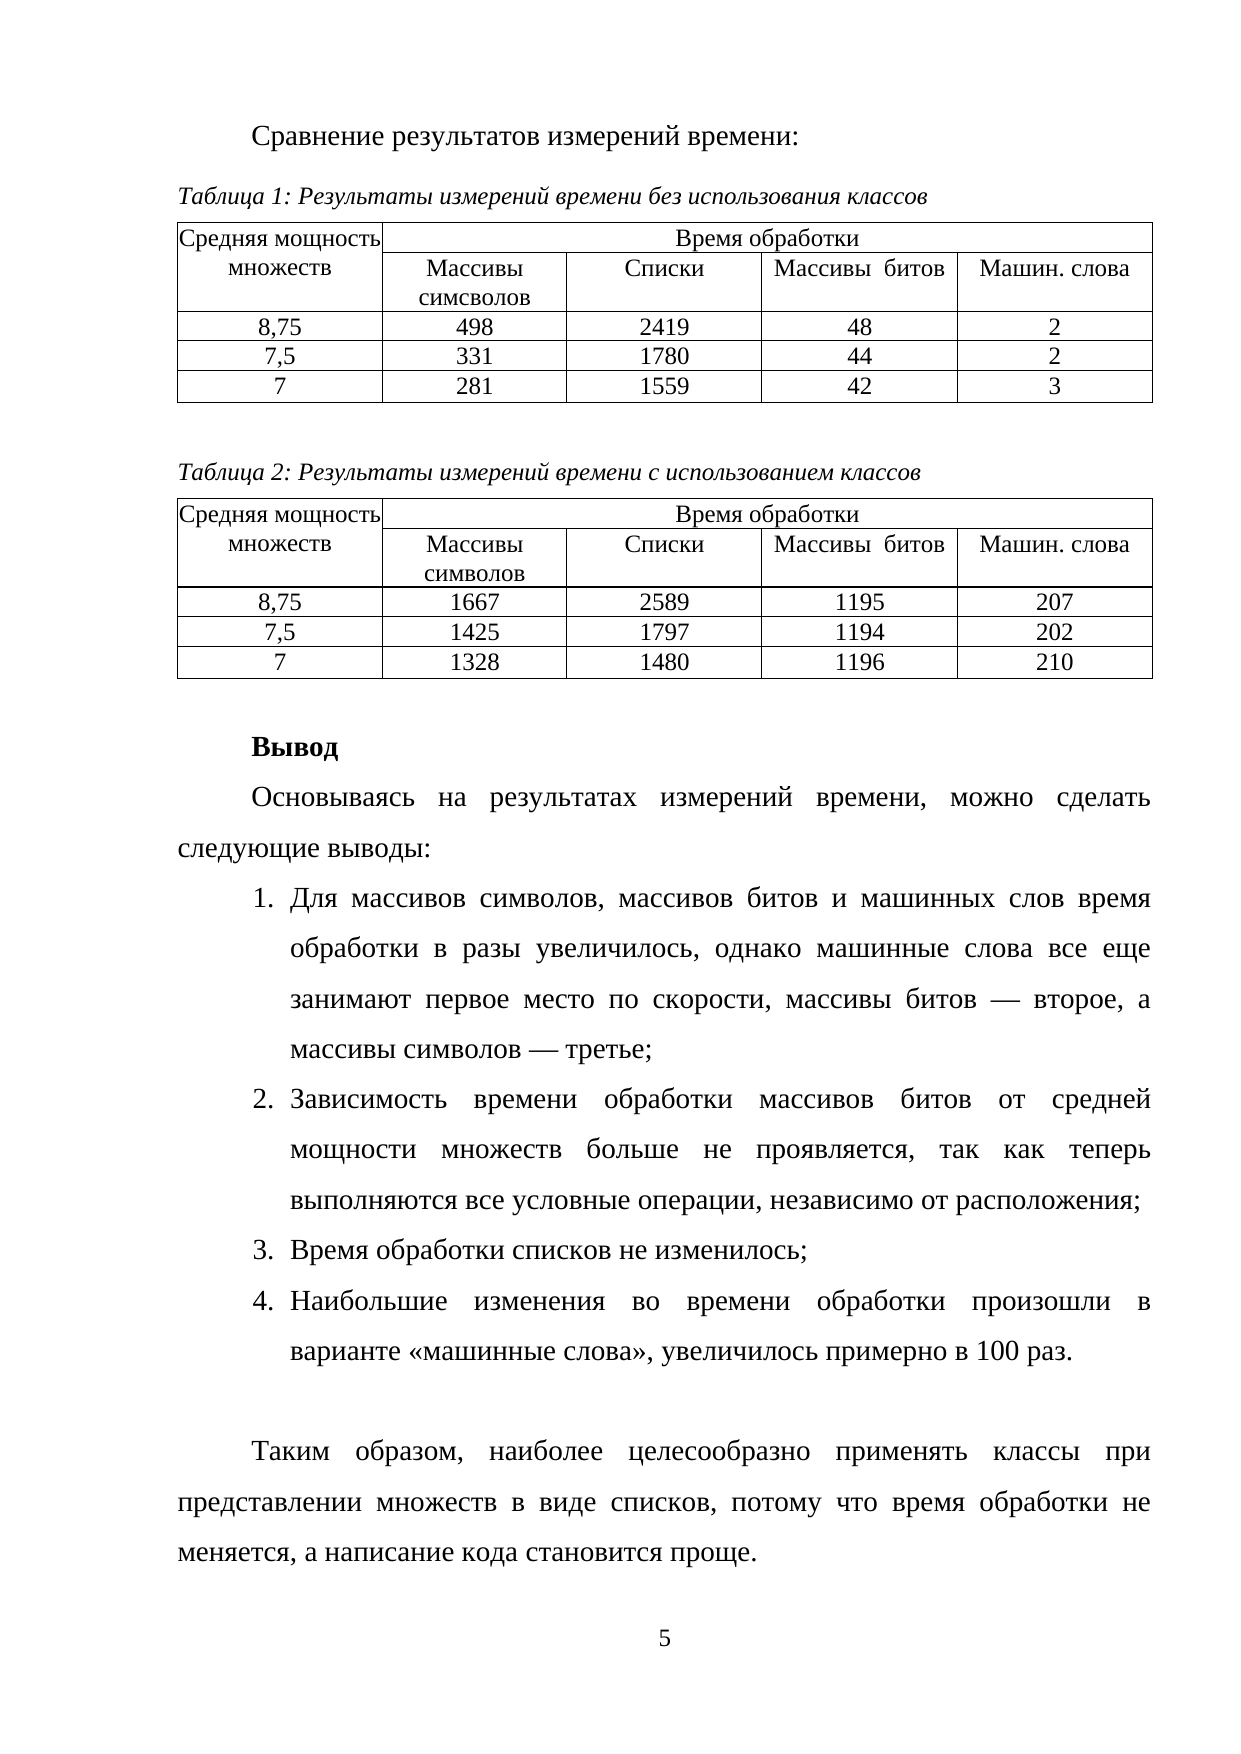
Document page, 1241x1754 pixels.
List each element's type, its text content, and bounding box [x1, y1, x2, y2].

table_cell 1667 [383, 588, 566, 616]
list Время обработки списков не изменилось; [252, 1232, 1152, 1266]
text Таблица 1: Результаты измерений времени без использования классов [177, 181, 1152, 210]
table_header Средняя мощность множеств [178, 223, 382, 311]
table_cell 3 [958, 371, 1152, 402]
table_cell 7,5 [178, 341, 382, 370]
table_cell Машин. слова [958, 529, 1152, 586]
table_cell 207 [958, 588, 1152, 616]
list Наибольшие изменения во времени обработки произошли в варианте «машинные слова», увеличилось примерно в 100 раз. [252, 1283, 1152, 1366]
table_header Средняя мощность множеств [178, 499, 382, 586]
table_cell 2 [958, 341, 1152, 370]
table_cell 210 [958, 647, 1152, 678]
table_cell Массивы символов [383, 529, 566, 586]
table_cell 1328 [383, 647, 566, 678]
table_cell Списки [567, 253, 761, 311]
table_cell 498 [383, 312, 566, 340]
table_cell Массивы битов [762, 529, 957, 586]
table_cell 7 [178, 371, 382, 402]
table_cell Списки [567, 529, 761, 586]
list Зависимость времени обработки массивов битов от средней мощности множеств больше не проявляется, так как теперь выполняются все условные операции, независимо от расположения; [252, 1081, 1152, 1216]
table_cell 8,75 [178, 588, 382, 616]
table_cell 48 [762, 312, 957, 340]
table_cell 1797 [567, 617, 761, 646]
table_cell 331 [383, 341, 566, 370]
table_cell 1194 [762, 617, 957, 646]
table_cell 1780 [567, 341, 761, 370]
table_cell 2589 [567, 588, 761, 616]
table_cell 1480 [567, 647, 761, 678]
text Сравнение результатов измерений времени: [177, 118, 1152, 152]
table_cell 1559 [567, 371, 761, 402]
table_cell 7,5 [178, 617, 382, 646]
table_cell Массивы симсволов [383, 253, 566, 311]
table_cell 202 [958, 617, 1152, 646]
table_cell 281 [383, 371, 566, 402]
text Таблица 2: Результаты измерений времени с использованием классов [177, 457, 1152, 486]
table_cell 44 [762, 341, 957, 370]
table_cell 42 [762, 371, 957, 402]
text Основываясь на результатах измерений времени, можно сделать следующие выводы: [177, 779, 1152, 863]
list Для массивов символов, массивов битов и машинных слов время обработки в разы увеличилось, однако машинные слова все еще занимают первое место по скорости, массивы битов — второе, а массивы символов — третье; [252, 880, 1152, 1064]
text Таким образом, наиболее целесообразно применять классы при представлении множеств в виде списков, потому что время обработки не меняется, а написание кода становится проще. [177, 1433, 1152, 1568]
table_header Время обработки [383, 499, 1152, 528]
table_cell 7 [178, 647, 382, 678]
table_cell 8,75 [178, 312, 382, 340]
table_cell 1425 [383, 617, 566, 646]
table_cell 2419 [567, 312, 761, 340]
table_cell 1196 [762, 647, 957, 678]
table_cell 1195 [762, 588, 957, 616]
table_header Время обработки [383, 223, 1152, 252]
text Вывод [177, 729, 1152, 763]
table_cell 2 [958, 312, 1152, 340]
table_cell Машин. слова [958, 253, 1152, 311]
table_cell Массивы битов [762, 253, 957, 311]
